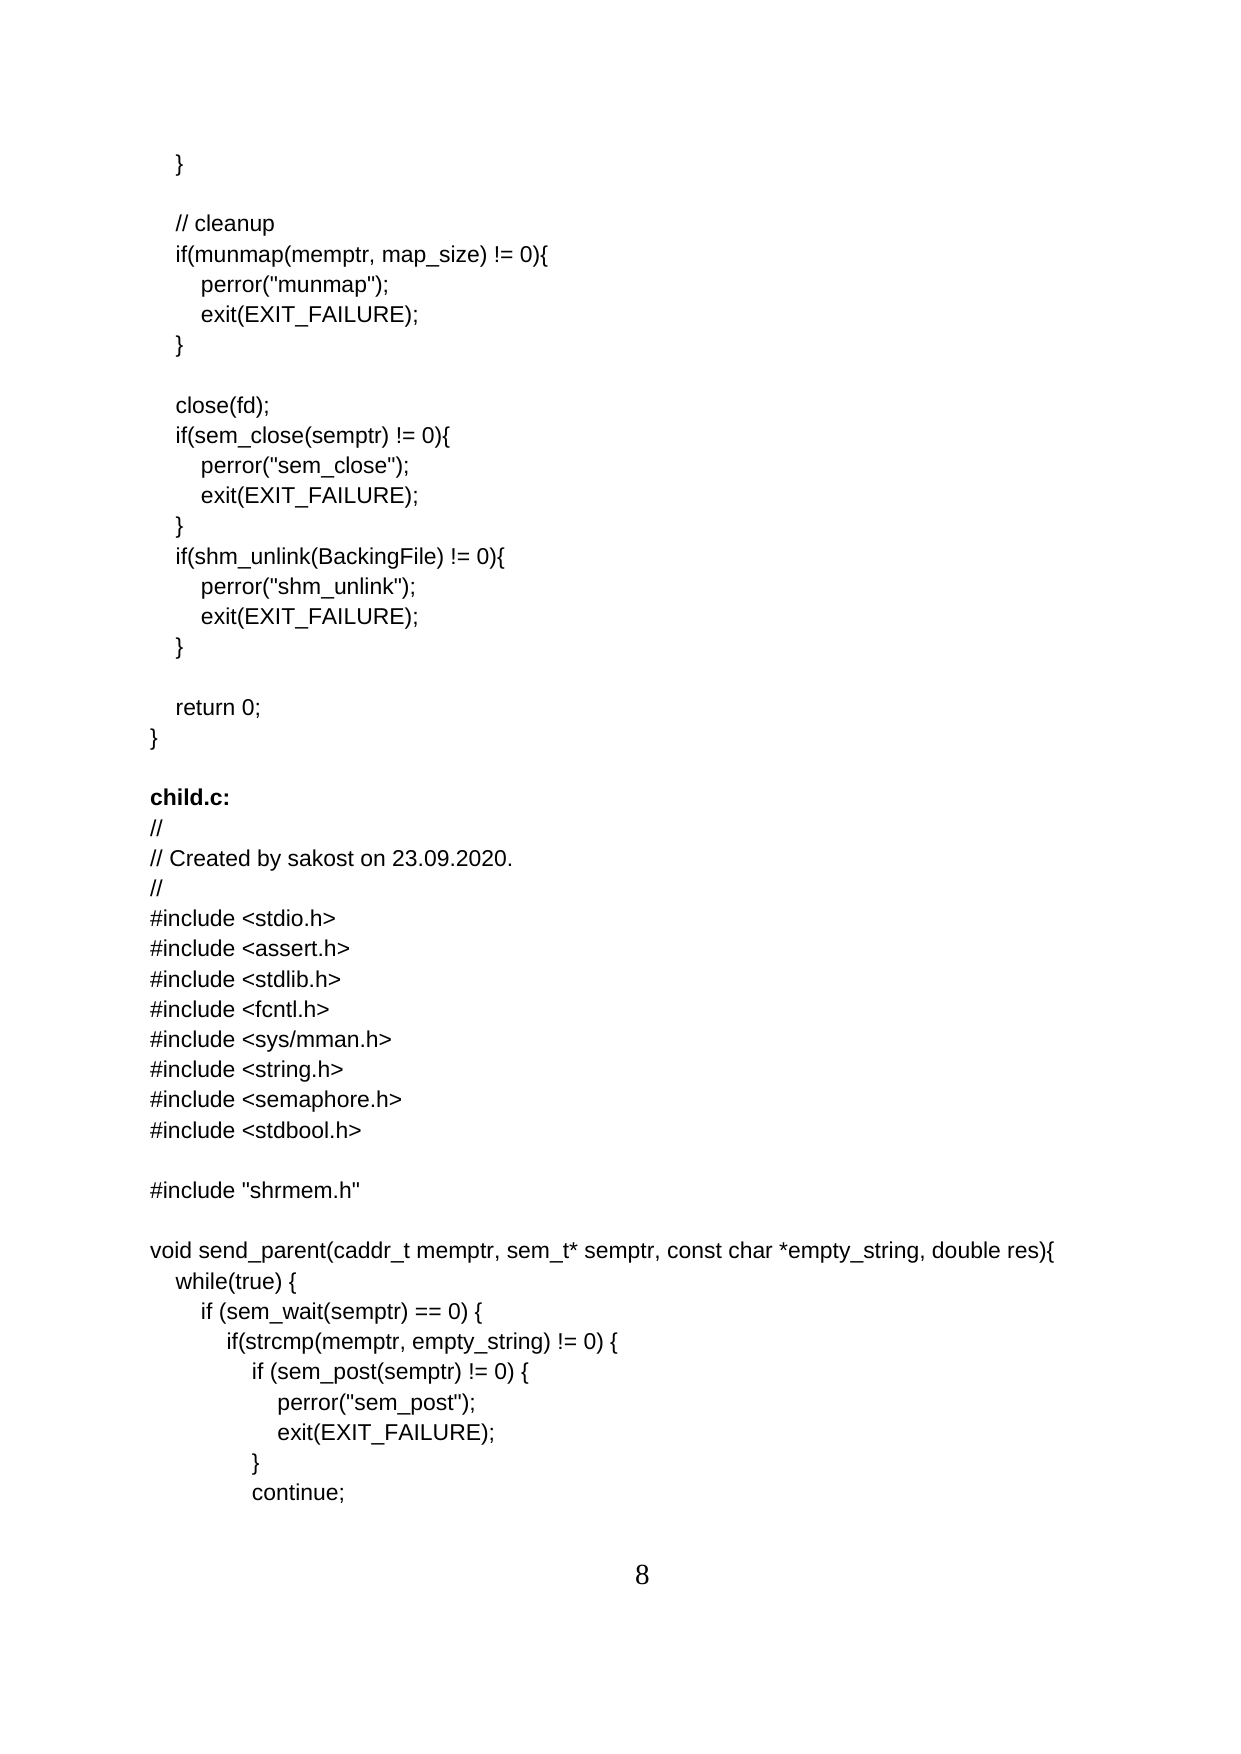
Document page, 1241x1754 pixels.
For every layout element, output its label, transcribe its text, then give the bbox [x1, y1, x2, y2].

text if(munmap(memptr, map_size) != 0){ [150, 241, 1091, 267]
text } [150, 150, 1091, 176]
text if(shm_unlink(BackingFile) != 0){ [150, 543, 1091, 569]
text if (sem_wait(semptr) == 0) { [150, 1298, 1091, 1324]
text // [150, 875, 1091, 901]
text while(true) { [150, 1268, 1091, 1294]
text #include <stdlib.h> [150, 966, 1091, 992]
text if(sem_close(semptr) != 0){ [150, 422, 1091, 448]
text perror("sem_close"); [150, 452, 1091, 478]
text #include <semaphore.h> [150, 1086, 1091, 1113]
text // Created by sakost on 23.09.2020. [150, 845, 1091, 871]
text #include <stdio.h> [150, 905, 1091, 932]
text // cleanup [150, 210, 1091, 237]
text // [150, 814, 1091, 841]
text #include "shrmem.h" [150, 1177, 1091, 1203]
text exit(EXIT_FAILURE); [150, 301, 1091, 327]
text } [150, 724, 1091, 750]
text exit(EXIT_FAILURE); [150, 482, 1091, 509]
text #include <string.h> [150, 1056, 1091, 1083]
text exit(EXIT_FAILURE); [150, 603, 1091, 629]
text } [150, 633, 1091, 660]
text if(strcmp(memptr, empty_string) != 0) { [150, 1328, 1091, 1354]
text #include <stdbool.h> [150, 1117, 1091, 1143]
text #include <assert.h> [150, 935, 1091, 962]
text #include <fcntl.h> [150, 996, 1091, 1022]
text if (sem_post(semptr) != 0) { [150, 1358, 1091, 1385]
text exit(EXIT_FAILURE); [150, 1419, 1091, 1445]
text perror("sem_post"); [150, 1388, 1091, 1415]
text } [150, 331, 1091, 358]
text } [150, 512, 1091, 539]
text continue; [150, 1479, 1091, 1506]
text #include <sys/mman.h> [150, 1026, 1091, 1052]
text perror("shm_unlink"); [150, 573, 1091, 599]
text void send_parent(caddr_t memptr, sem_t* semptr, const char *empty_string, double res){ [150, 1237, 1091, 1264]
text perror("munmap"); [150, 271, 1091, 297]
text child.c: [150, 784, 1091, 811]
text } [150, 1449, 1091, 1475]
text close(fd); [150, 392, 1091, 418]
text return 0; [150, 694, 1091, 720]
